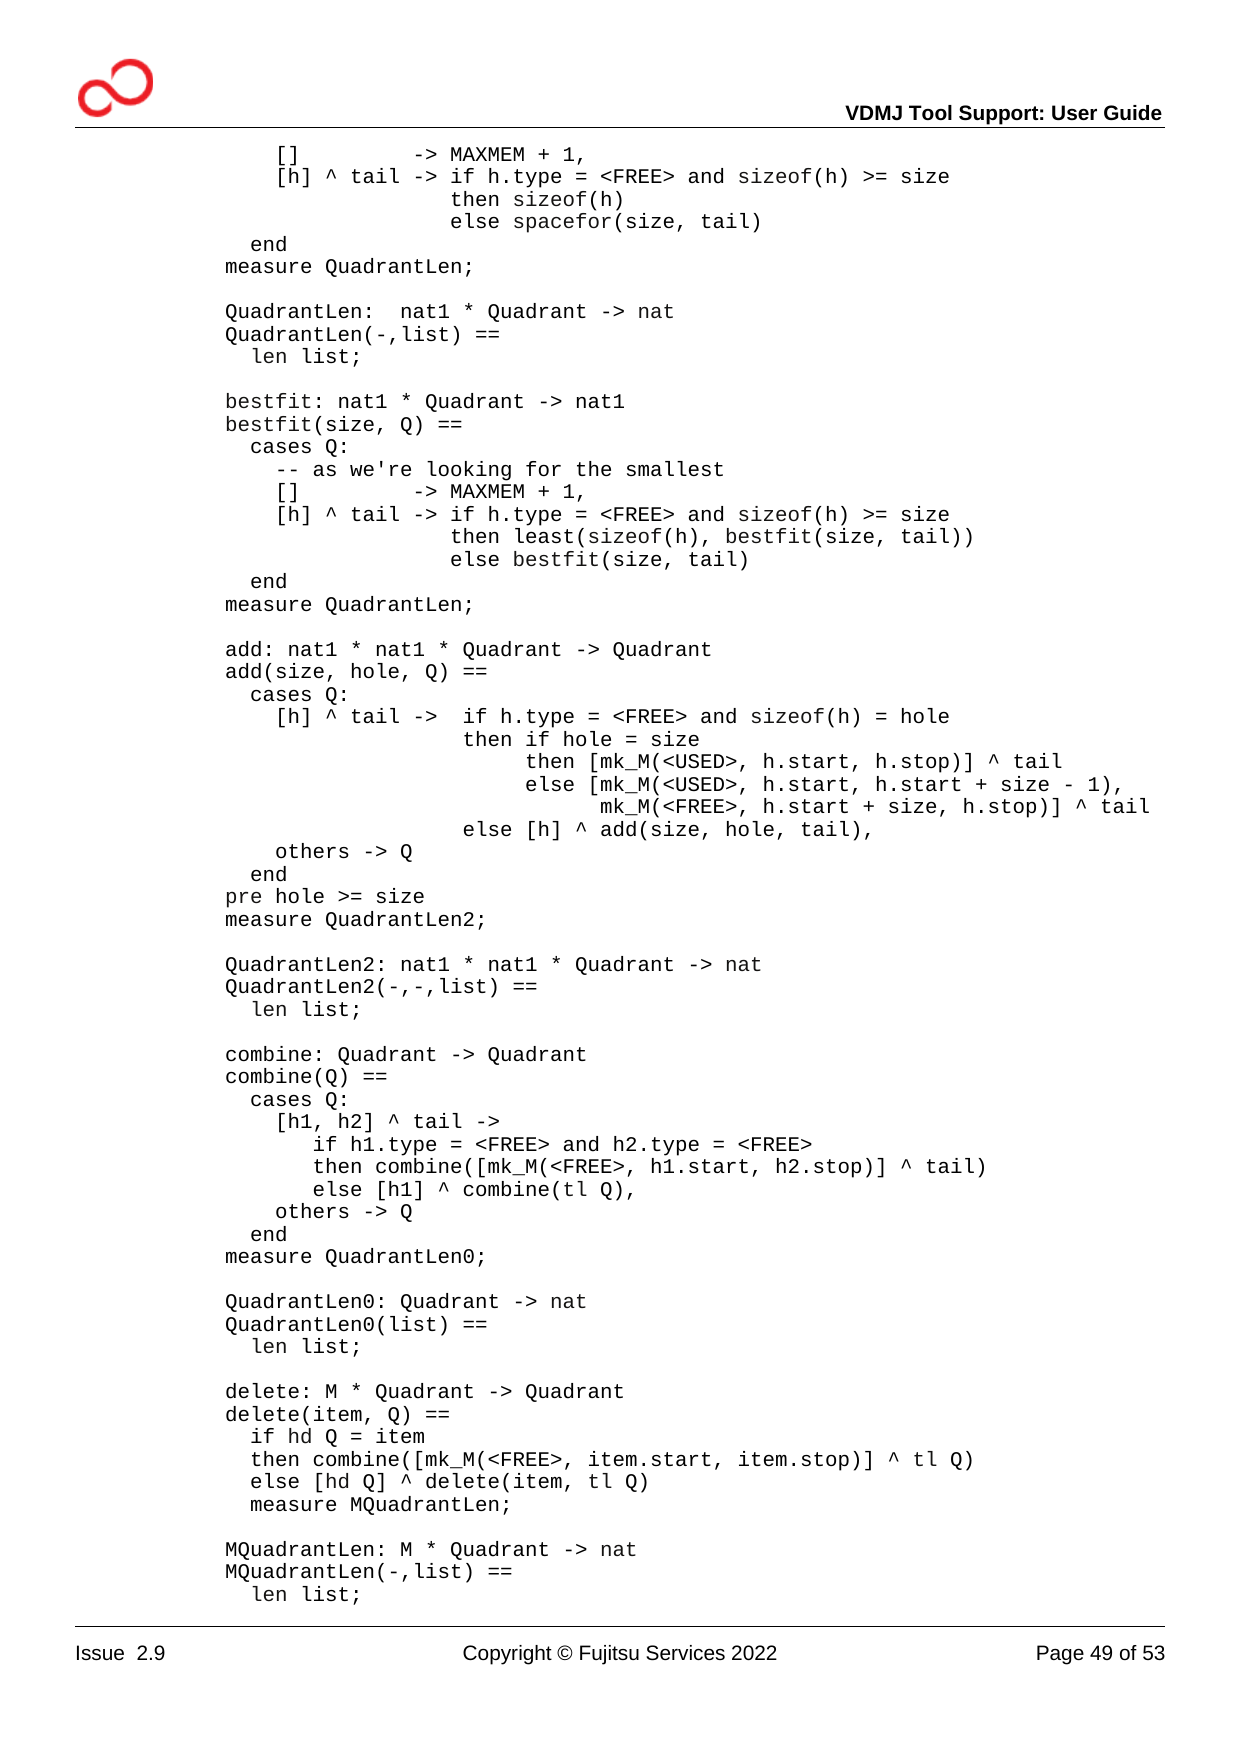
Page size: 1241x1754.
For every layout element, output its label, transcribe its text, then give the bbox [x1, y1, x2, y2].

text measure QuadrantLen0; [225, 1246, 1165, 1268]
text len list; [225, 1336, 1165, 1358]
text end [225, 233, 1165, 256]
text then if hole = size [225, 728, 1165, 751]
text measure QuadrantLen2; [225, 908, 1165, 931]
text [] -> MAXMEM + 1, [225, 481, 1165, 503]
text bestfit: nat1 * Quadrant -> nat1 [225, 391, 1165, 413]
text then combine([mk_M(<FREE>, item.start, item.stop)] ^ tl Q) [225, 1448, 1165, 1471]
text end [225, 571, 1165, 593]
text else spacefor(size, tail) [225, 211, 1165, 233]
picture [78, 52, 153, 127]
text else [h1] ^ combine(tl Q), [225, 1178, 1165, 1201]
text QuadrantLen2: nat1 * nat1 * Quadrant -> nat [225, 953, 1165, 976]
text mk_M(<FREE>, h.start + size, h.stop)] ^ tail [225, 796, 1165, 818]
text if hd Q = item [225, 1426, 1165, 1448]
text [h] ^ tail -> if h.type = <FREE> and sizeof(h) >= size [225, 166, 1165, 188]
text len list; [225, 1583, 1165, 1606]
text len list; [225, 346, 1165, 368]
text add(size, hole, Q) == [225, 661, 1165, 683]
text then sizeof(h) [225, 188, 1165, 211]
text combine: Quadrant -> Quadrant [225, 1043, 1165, 1066]
text others -> Q [225, 1201, 1165, 1223]
text [h] ^ tail -> if h.type = <FREE> and sizeof(h) >= size [225, 503, 1165, 526]
text cases Q: [225, 683, 1165, 706]
text cases Q: [225, 436, 1165, 458]
text then [mk_M(<USED>, h.start, h.stop)] ^ tail [225, 751, 1165, 773]
text measure QuadrantLen; [225, 256, 1165, 278]
text -- as we're looking for the smallest [225, 458, 1165, 481]
text [] -> MAXMEM + 1, [225, 143, 1165, 166]
text else bestfit(size, tail) [225, 548, 1165, 571]
text measure QuadrantLen; [225, 593, 1165, 616]
text QuadrantLen: nat1 * Quadrant -> nat [225, 301, 1165, 323]
text then combine([mk_M(<FREE>, h1.start, h2.stop)] ^ tail) [225, 1156, 1165, 1178]
text cases Q: [225, 1088, 1165, 1111]
text pre hole >= size [225, 886, 1165, 908]
text others -> Q [225, 841, 1165, 863]
text MQuadrantLen: M * Quadrant -> nat [225, 1538, 1165, 1561]
text bestfit(size, Q) == [225, 413, 1165, 436]
text end [225, 1223, 1165, 1246]
text end [225, 863, 1165, 886]
text QuadrantLen2(-,-,list) == [225, 976, 1165, 998]
text delete(item, Q) == [225, 1403, 1165, 1426]
text QuadrantLen(-,list) == [225, 323, 1165, 346]
text else [mk_M(<USED>, h.start, h.start + size - 1), [225, 773, 1165, 796]
text QuadrantLen0(list) == [225, 1313, 1165, 1336]
text QuadrantLen0: Quadrant -> nat [225, 1291, 1165, 1313]
text measure MQuadrantLen; [225, 1493, 1165, 1516]
text combine(Q) == [225, 1066, 1165, 1088]
text [h] ^ tail -> if h.type = <FREE> and sizeof(h) = hole [225, 706, 1165, 728]
text add: nat1 * nat1 * Quadrant -> Quadrant [225, 638, 1165, 661]
text if h1.type = <FREE> and h2.type = <FREE> [225, 1133, 1165, 1156]
text else [h] ^ add(size, hole, tail), [225, 818, 1165, 841]
text [h1, h2] ^ tail -> [225, 1111, 1165, 1133]
text delete: M * Quadrant -> Quadrant [225, 1381, 1165, 1403]
text then least(sizeof(h), bestfit(size, tail)) [225, 526, 1165, 548]
text MQuadrantLen(-,list) == [225, 1561, 1165, 1583]
text else [hd Q] ^ delete(item, tl Q) [225, 1471, 1165, 1493]
text len list; [225, 998, 1165, 1021]
